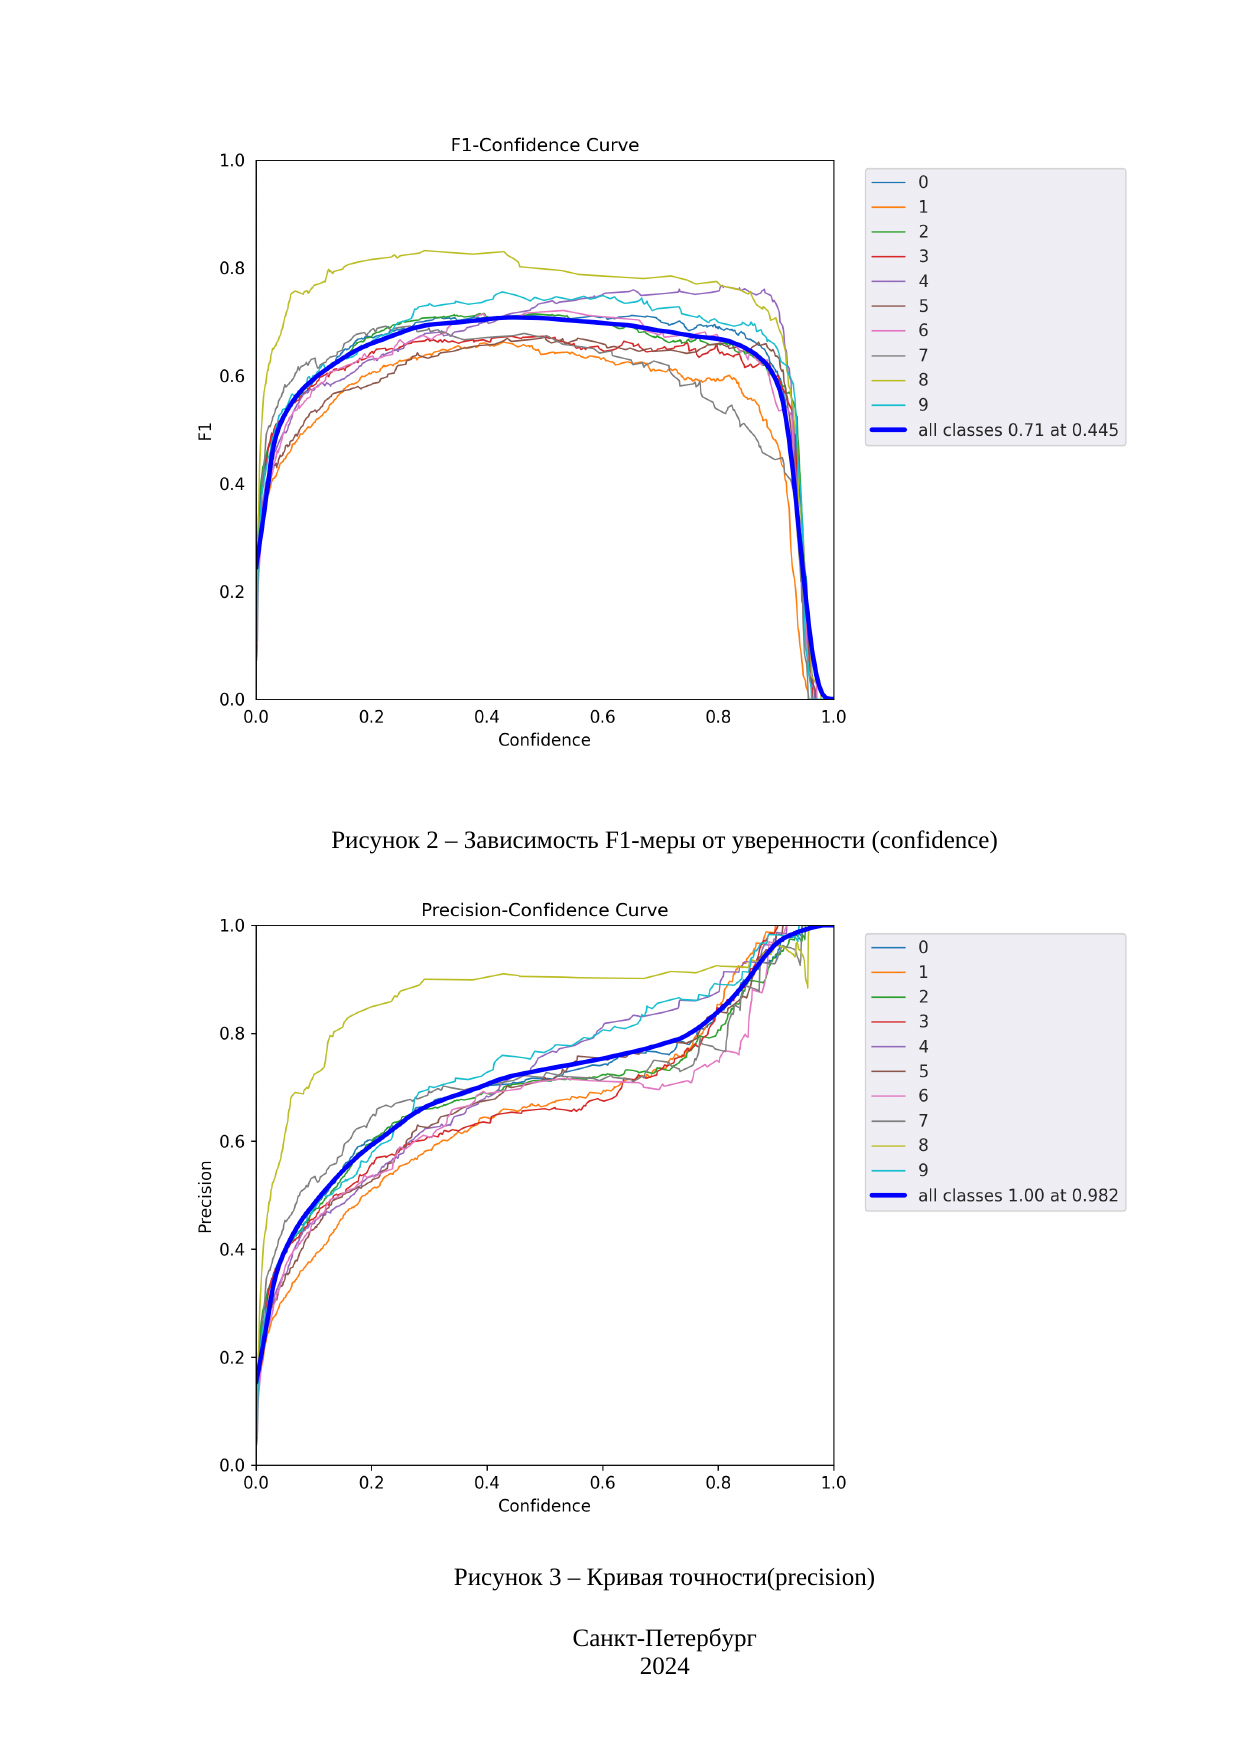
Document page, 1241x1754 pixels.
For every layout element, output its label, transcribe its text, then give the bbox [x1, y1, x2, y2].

text Рисунок 3 – Кривая точности(precision) [177, 1534, 1152, 1591]
picture [177, 883, 1152, 1534]
picture [177, 118, 1152, 768]
text Рисунок 2 – Зависимость F1-меры от уверенности (confidence) [177, 826, 1152, 854]
